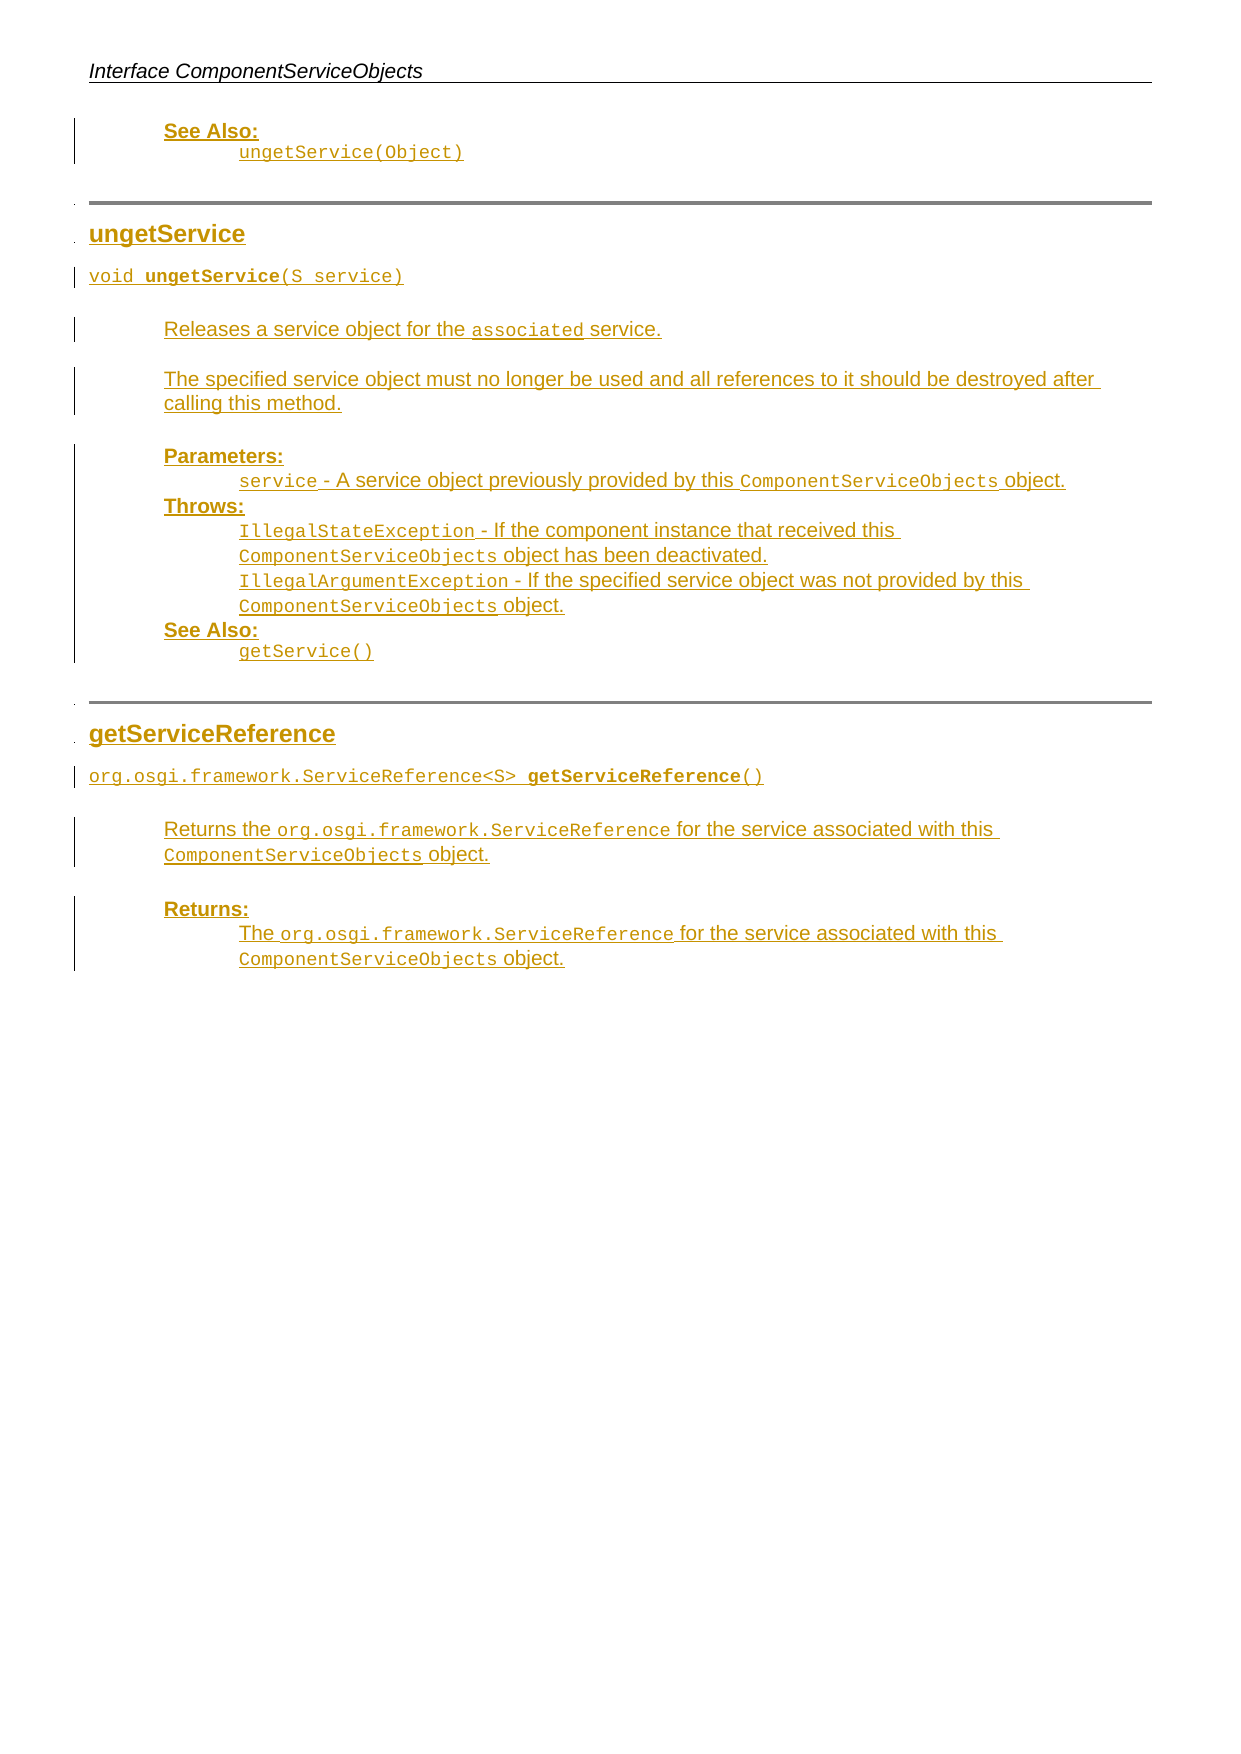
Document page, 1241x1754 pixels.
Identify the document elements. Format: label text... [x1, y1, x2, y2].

text Releases a service object for the associated service. [163, 317, 1152, 342]
text The org.osgi.framework.ServiceReference for the service associated with this ComponentServiceObjects object. [238, 920, 1152, 971]
text See Also: [163, 618, 1152, 642]
text IllegalArgumentException - If the specified service object was not provided by this ComponentServiceObjects object. [238, 568, 1152, 618]
text org.osgi.framework.ServiceReference<S> getServiceReference() [88, 766, 1152, 788]
text Parameters: [163, 444, 1152, 468]
text Returns the org.osgi.framework.ServiceReference for the service associated with this ComponentServiceObjects object. [163, 817, 1152, 867]
text ungetService(Object) [238, 142, 1152, 164]
text Returns: [163, 896, 1152, 920]
text The specified service object must no longer be used and all references to it should be destroyed after calling this method. [163, 367, 1152, 415]
text See Also: [163, 118, 1152, 142]
text void ungetService(S service) [88, 267, 1152, 288]
text getService() [238, 642, 1152, 663]
text IllegalStateException - If the component instance that received this ComponentServiceObjects object has been deactivated. [238, 517, 1152, 568]
text Throws: [163, 493, 1152, 517]
text service - A service object previously provided by this ComponentServiceObjects object. [238, 468, 1152, 493]
